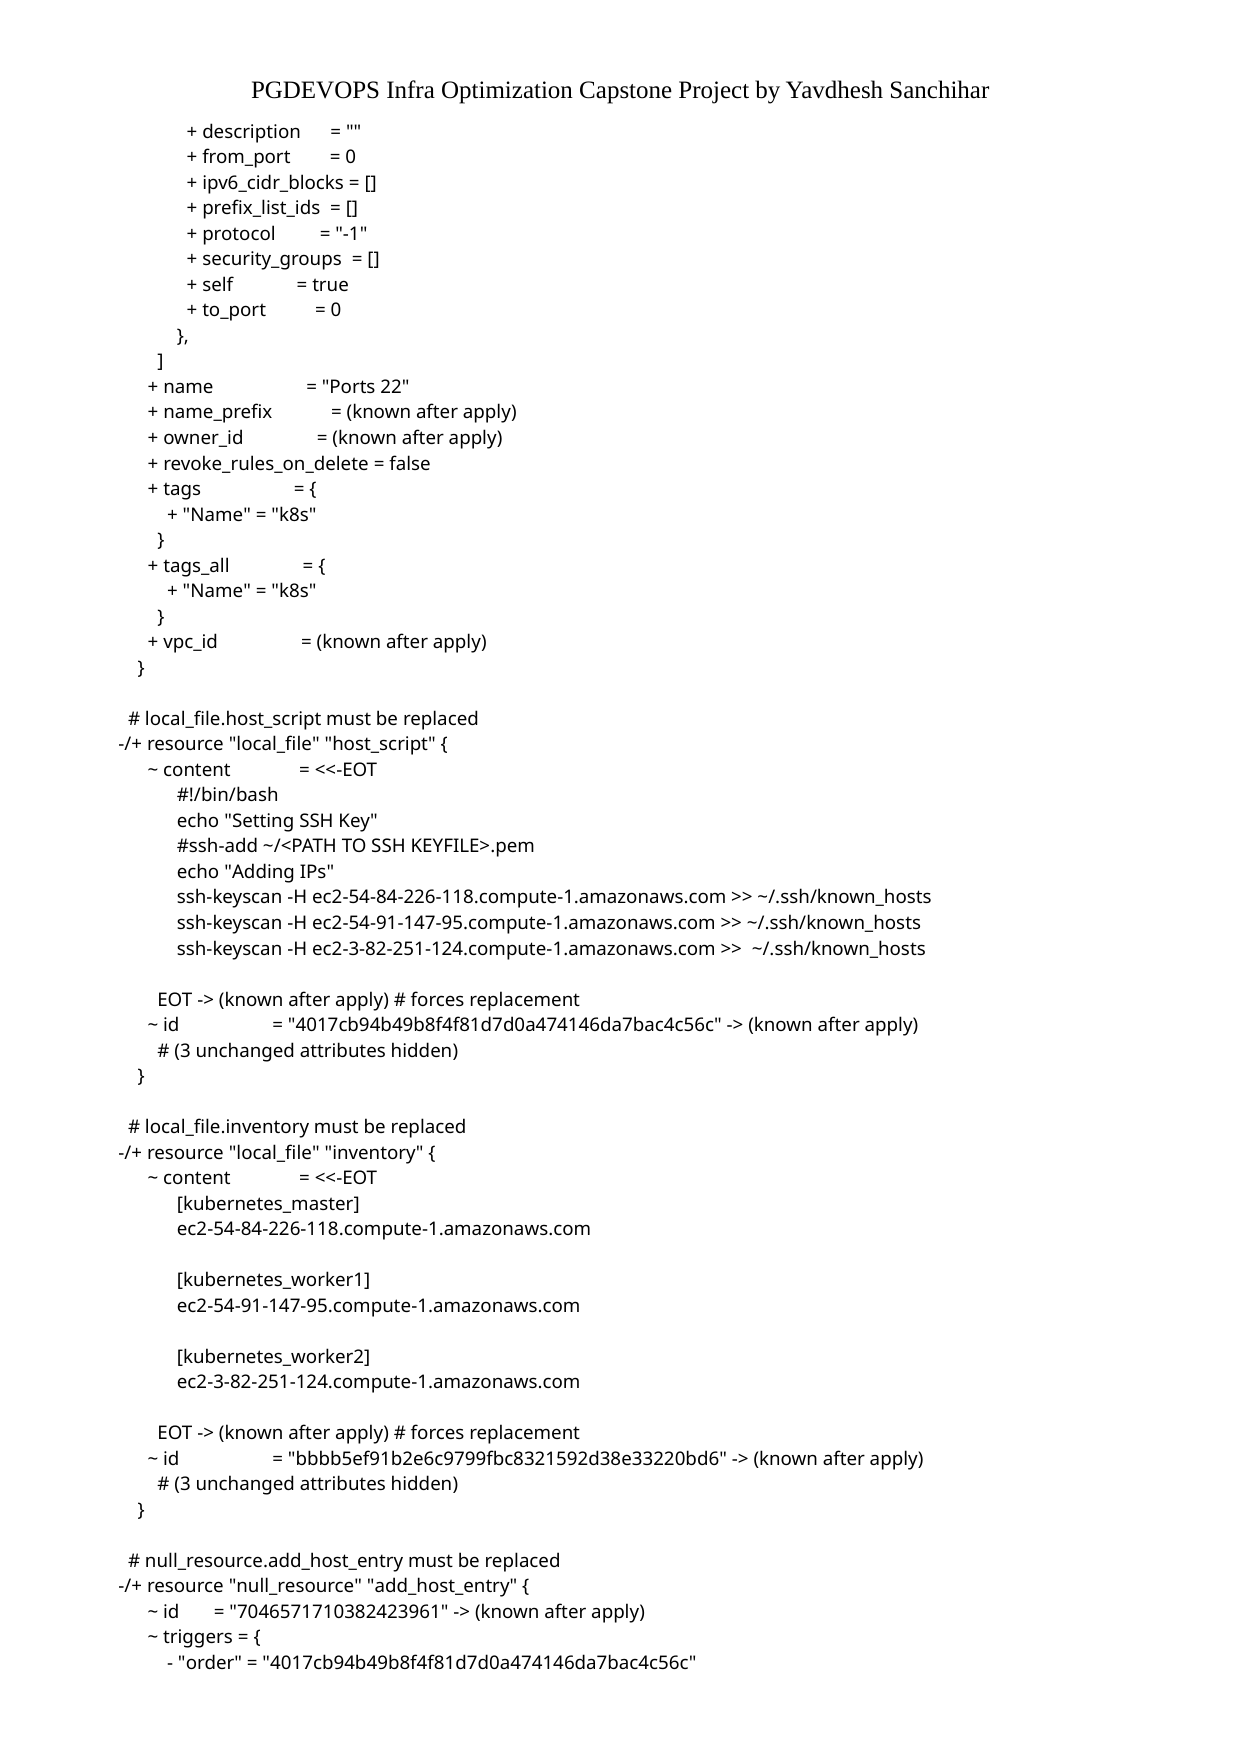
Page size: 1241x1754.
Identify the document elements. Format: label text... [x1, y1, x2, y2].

text ] [118, 348, 1122, 373]
text + "Name" = "k8s" [118, 577, 1122, 603]
text + description = "" [118, 118, 1122, 144]
text [kubernetes_worker2] [118, 1343, 1122, 1369]
text + revoke_rules_on_delete = false [118, 450, 1122, 475]
text -/+ resource "null_resource" "add_host_entry" { [118, 1573, 1122, 1598]
text + vpc_id = (known after apply) [118, 628, 1122, 654]
text + protocol = "-1" [118, 220, 1122, 246]
text - "order" = "4017cb94b49b8f4f81d7d0a474146da7bac4c56c" [118, 1649, 1122, 1675]
text ~ id = "bbbb5ef91b2e6c9799fbc8321592d38e33220bd6" -> (known after apply) [118, 1445, 1122, 1471]
text # local_file.host_script must be replaced [118, 705, 1122, 731]
text # (3 unchanged attributes hidden) [118, 1471, 1122, 1496]
text + prefix_list_ids = [] [118, 195, 1122, 220]
text + tags_all = { [118, 552, 1122, 577]
text + "Name" = "k8s" [118, 501, 1122, 526]
text ec2-54-84-226-118.compute-1.amazonaws.com [118, 1216, 1122, 1241]
text EOT -> (known after apply) # forces replacement [118, 986, 1122, 1011]
text + ipv6_cidr_blocks = [] [118, 169, 1122, 195]
text ~ id = "4017cb94b49b8f4f81d7d0a474146da7bac4c56c" -> (known after apply) [118, 1011, 1122, 1037]
text echo "Setting SSH Key" [118, 807, 1122, 833]
text echo "Adding IPs" [118, 858, 1122, 884]
text #!/bin/bash [118, 782, 1122, 807]
text -/+ resource "local_file" "inventory" { [118, 1139, 1122, 1164]
text } [118, 1062, 1122, 1088]
text #ssh-add ~/<PATH TO SSH KEYFILE>.pem [118, 833, 1122, 858]
text } [118, 1496, 1122, 1522]
text ~ content = <<-EOT [118, 756, 1122, 782]
text } [118, 603, 1122, 628]
text } [118, 526, 1122, 552]
text ec2-3-82-251-124.compute-1.amazonaws.com [118, 1369, 1122, 1394]
text [kubernetes_worker1] [118, 1267, 1122, 1292]
text + from_port = 0 [118, 144, 1122, 169]
text + name = "Ports 22" [118, 373, 1122, 399]
text + security_groups = [] [118, 246, 1122, 271]
text + to_port = 0 [118, 297, 1122, 322]
text # local_file.inventory must be replaced [118, 1113, 1122, 1139]
text + name_prefix = (known after apply) [118, 399, 1122, 424]
text } [118, 654, 1122, 679]
text # null_resource.add_host_entry must be replaced [118, 1547, 1122, 1573]
text + owner_id = (known after apply) [118, 424, 1122, 450]
text ~ content = <<-EOT [118, 1164, 1122, 1190]
text ~ triggers = { [118, 1624, 1122, 1649]
text [kubernetes_master] [118, 1190, 1122, 1216]
text + self = true [118, 271, 1122, 297]
text }, [118, 322, 1122, 348]
text + tags = { [118, 475, 1122, 501]
text EOT -> (known after apply) # forces replacement [118, 1420, 1122, 1445]
text ssh-keyscan -H ec2-3-82-251-124.compute-1.amazonaws.com >> ~/.ssh/known_hosts [118, 935, 1122, 960]
text ec2-54-91-147-95.compute-1.amazonaws.com [118, 1292, 1122, 1318]
text ssh-keyscan -H ec2-54-84-226-118.compute-1.amazonaws.com >> ~/.ssh/known_hosts [118, 884, 1122, 909]
text ssh-keyscan -H ec2-54-91-147-95.compute-1.amazonaws.com >> ~/.ssh/known_hosts [118, 909, 1122, 935]
text -/+ resource "local_file" "host_script" { [118, 731, 1122, 756]
text ~ id = "7046571710382423961" -> (known after apply) [118, 1598, 1122, 1624]
text # (3 unchanged attributes hidden) [118, 1037, 1122, 1062]
